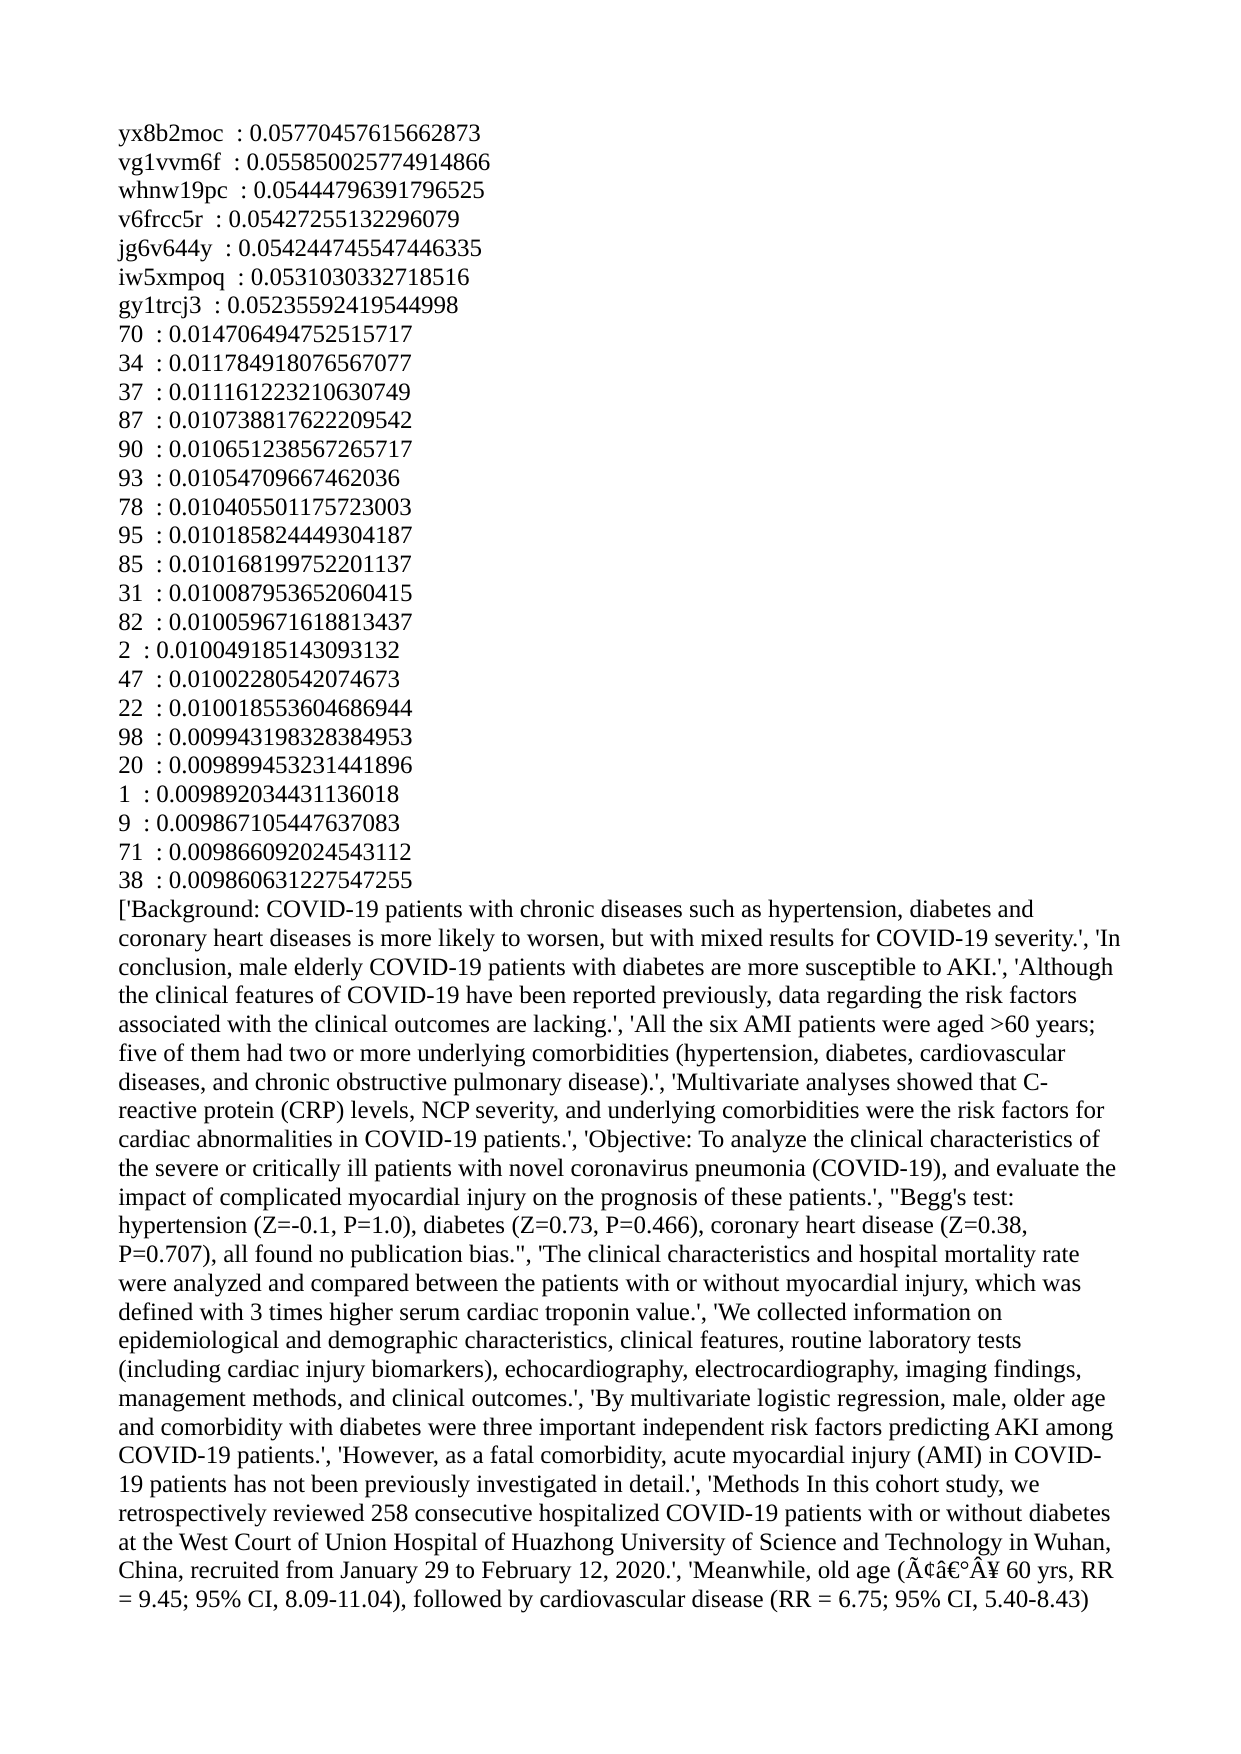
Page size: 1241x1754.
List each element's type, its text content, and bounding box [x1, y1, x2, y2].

text 71 : 0.009866092024543112 [118, 837, 1122, 866]
text 2 : 0.010049185143093132 [118, 636, 1122, 664]
text 1 : 0.009892034431136018 [118, 779, 1122, 808]
text 20 : 0.009899453231441896 [118, 751, 1122, 779]
text 95 : 0.010185824449304187 [118, 521, 1122, 549]
text 34 : 0.011784918076567077 [118, 348, 1122, 377]
text 82 : 0.010059671618813437 [118, 607, 1122, 636]
text 78 : 0.010405501175723003 [118, 492, 1122, 521]
text iw5xmpoq : 0.0531030332718516 [118, 262, 1122, 291]
text whnw19pc : 0.05444796391796525 [118, 176, 1122, 204]
text vg1vvm6f : 0.055850025774914866 [118, 147, 1122, 176]
text 93 : 0.01054709667462036 [118, 463, 1122, 492]
text yx8b2moc : 0.05770457615662873 [118, 118, 1122, 147]
text jg6v644y : 0.054244745547446335 [118, 233, 1122, 262]
text 85 : 0.010168199752201137 [118, 549, 1122, 578]
text 38 : 0.009860631227547255 [118, 866, 1122, 894]
text 31 : 0.010087953652060415 [118, 578, 1122, 607]
text 37 : 0.011161223210630749 [118, 377, 1122, 406]
text 87 : 0.010738817622209542 [118, 406, 1122, 434]
text 47 : 0.01002280542074673 [118, 664, 1122, 693]
text 9 : 0.009867105447637083 [118, 808, 1122, 837]
text ['Background: COVID-19 patients with chronic diseases such as hypertension, diabetes and coronary heart diseases is more likely to worsen, but with mixed results for COVID-19 severity.', 'In conclusion, male elderly COVID-19 patients with diabetes are more susceptible to AKI.', 'Although the clinical features of COVID-19 have been reported previously, data regarding the risk factors associated with the clinical outcomes are lacking.', 'All the six AMI patients were aged >60 years; five of them had two or more underlying comorbidities (hypertension, diabetes, cardiovascular diseases, and chronic obstructive pulmonary disease).', 'Multivariate analyses showed that C-reactive protein (CRP) levels, NCP severity, and underlying comorbidities were the risk factors for cardiac abnormalities in COVID-19 patients.', 'Objective: To analyze the clinical characteristics of the severe or critically ill patients with novel coronavirus pneumonia (COVID-19), and evaluate the impact of complicated myocardial injury on the prognosis of these patients.', "Begg's test: hypertension (Z=-0.1, P=1.0), diabetes (Z=0.73, P=0.466), coronary heart disease (Z=0.38, P=0.707), all found no publication bias.", 'The clinical characteristics and hospital mortality rate were analyzed and compared between the patients with or without myocardial injury, which was defined with 3 times higher serum cardiac troponin value.', 'We collected information on epidemiological and demographic characteristics, clinical features, routine laboratory tests (including cardiac injury biomarkers), echocardiography, electrocardiography, imaging findings, management methods, and clinical outcomes.', 'By multivariate logistic regression, male, older age and comorbidity with diabetes were three important independent risk factors predicting AKI among COVID-19 patients.', 'However, as a fatal comorbidity, acute myocardial injury (AMI) in COVID-19 patients has not been previously investigated in detail.', 'Methods In this cohort study, we retrospectively reviewed 258 consecutive hospitalized COVID-19 patients with or without diabetes at the West Court of Union Hospital of Huazhong University of Science and Technology in Wuhan, China, recruited from January 29 to February 12, 2020.', 'Meanwhile, old age (Ã¢â€°Â¥ 60 yrs, RR = 9.45; 95% CI, 8.09-11.04), followed by cardiovascular disease (RR = 6.75; 95% CI, 5.40-8.43) [118, 894, 1122, 1613]
text gy1trcj3 : 0.05235592419544998 [118, 291, 1122, 319]
text 90 : 0.010651238567265717 [118, 434, 1122, 463]
text v6frcc5r : 0.05427255132296079 [118, 204, 1122, 233]
text 98 : 0.009943198328384953 [118, 722, 1122, 751]
text 22 : 0.010018553604686944 [118, 693, 1122, 722]
text 70 : 0.014706494752515717 [118, 319, 1122, 348]
